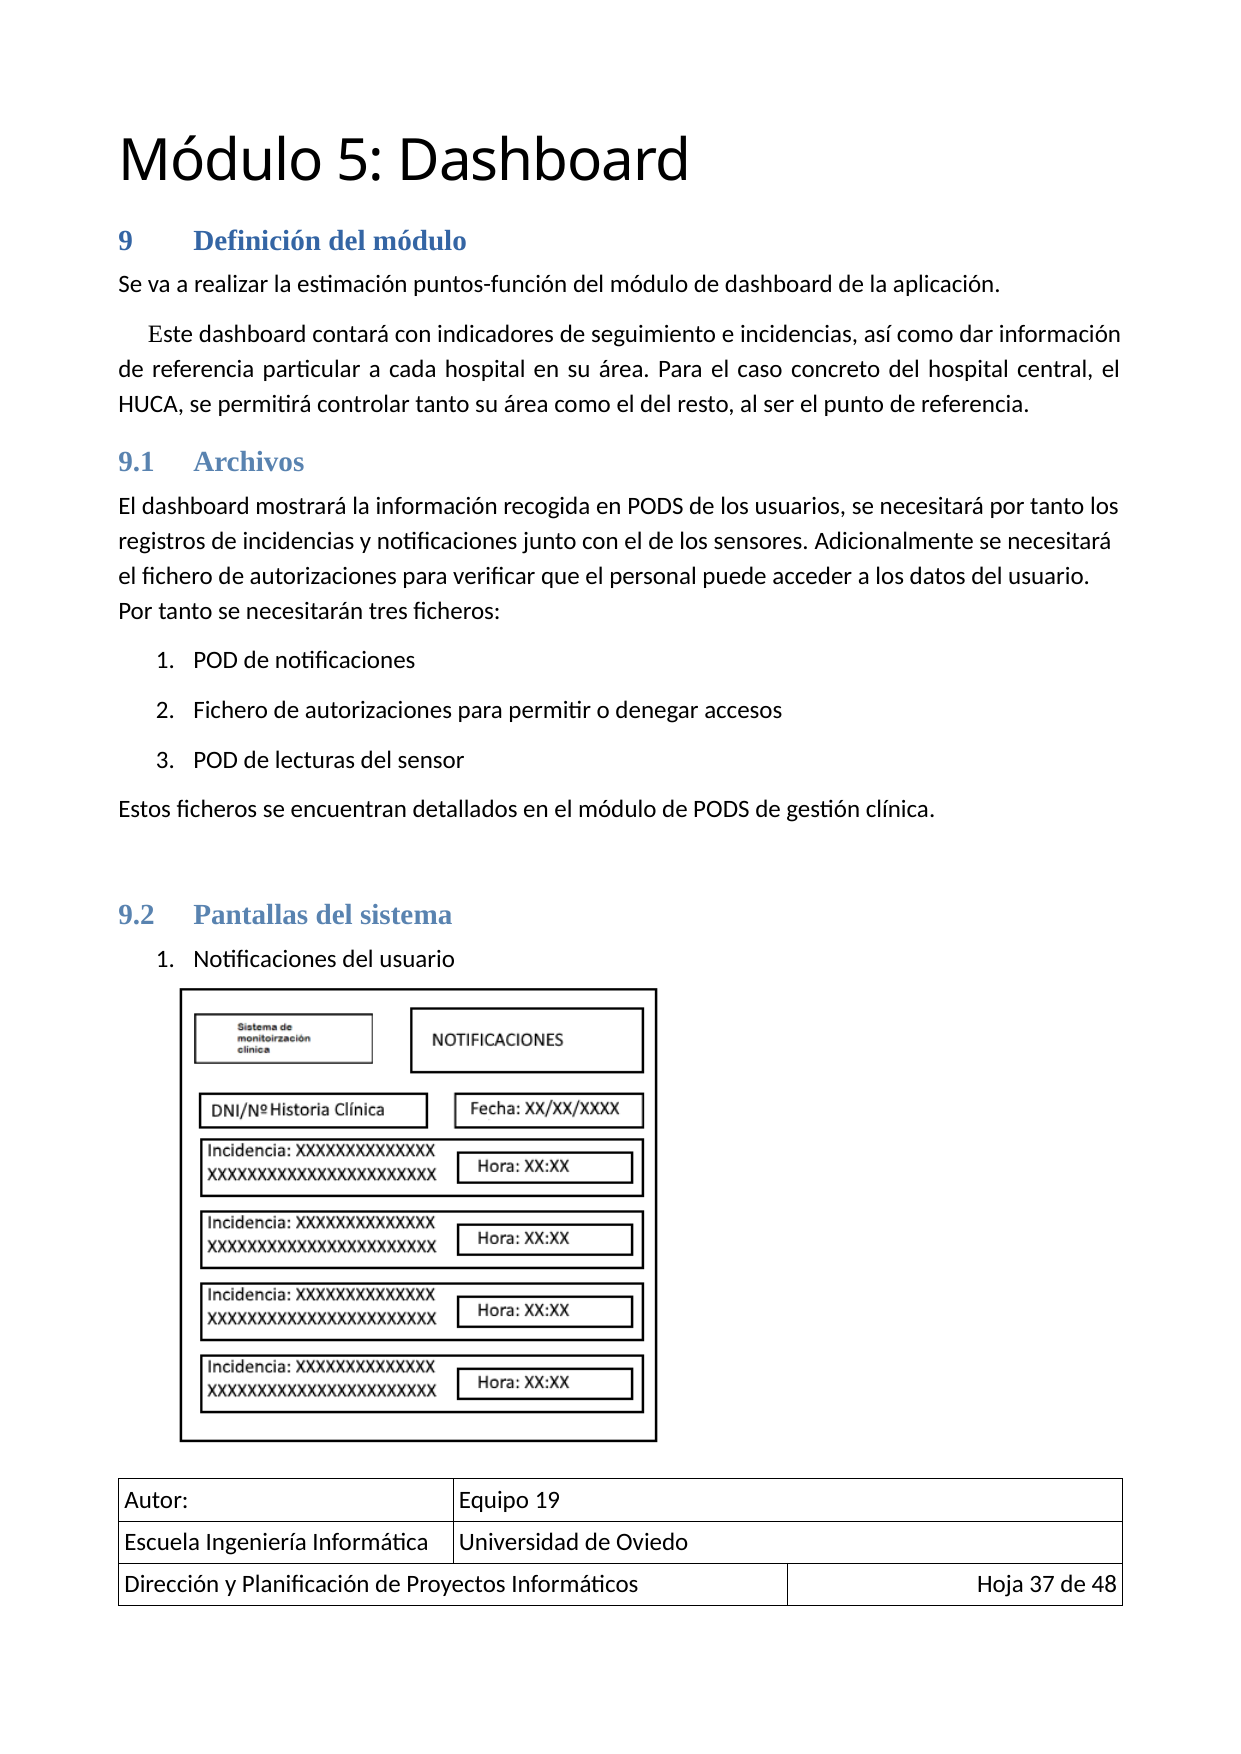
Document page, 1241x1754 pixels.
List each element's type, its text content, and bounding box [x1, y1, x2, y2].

list Fichero de autorizaciones para permitir o denegar accesos [156, 694, 1122, 725]
subtitle Archivos [118, 444, 1122, 478]
picture [169, 981, 667, 1447]
text Estos ficheros se encuentran detallados en el módulo de PODS de gestión clínica. [118, 793, 1122, 824]
text El dashboard mostrará la información recogida en PODS de los usuarios, se necesitará por tanto los registros de incidencias y notificaciones junto con el de los sensores. Adicionalmente se necesitará el fichero de autorizaciones para verificar que el personal puede acceder a los datos del usuario. Por tanto se necesitarán tres ficheros: [118, 490, 1122, 626]
text Este dashboard contará con indicadores de seguimiento e incidencias, así como dar información de referencia particular a cada hospital en su área. Para el caso concreto del hospital central, el HUCA, se permitirá controlar tanto su área como el del resto, al ser el punto de referencia. [118, 318, 1122, 419]
subtitle Definición del módulo [118, 223, 1122, 256]
text Se va a realizar la estimación puntos-función del módulo de dashboard de la aplicación. [118, 269, 1122, 299]
list POD de lecturas del sensor [156, 744, 1122, 774]
list Notificaciones del usuario [156, 943, 1122, 973]
list POD de notificaciones [156, 645, 1122, 675]
subtitle Pantallas del sistema [118, 897, 1122, 930]
title Módulo 5: Dashboard [118, 118, 1122, 198]
